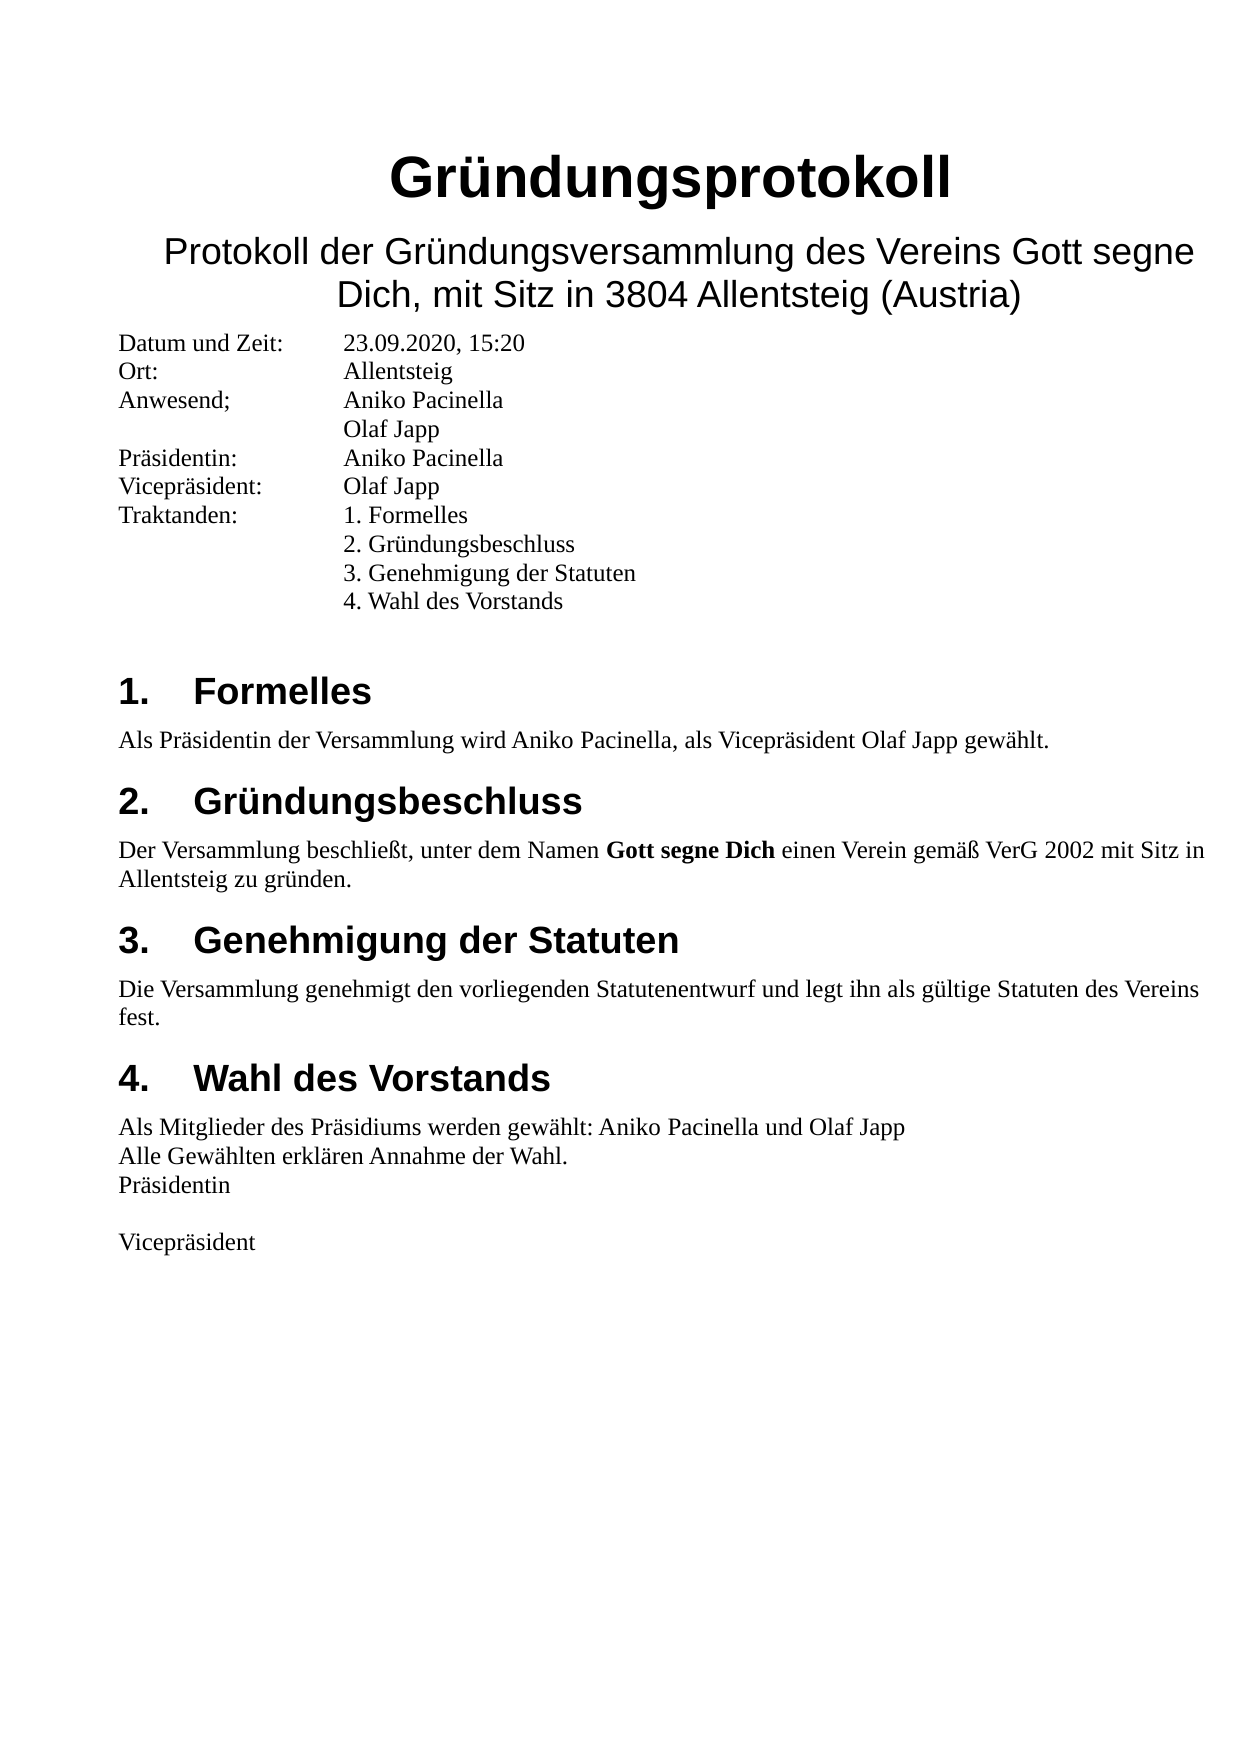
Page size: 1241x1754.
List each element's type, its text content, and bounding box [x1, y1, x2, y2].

text Als Präsidentin der Versammlung wird Aniko Pacinella, als Vicepräsident Olaf Japp gewählt. [118, 725, 1240, 754]
text 2. Gründungsbeschluss [118, 529, 1240, 558]
text Präsidentin [118, 1170, 1240, 1198]
text Anwesend; Aniko Pacinella [118, 385, 1240, 414]
text Ort: Allentsteig [118, 356, 1240, 385]
subtitle Protokoll der Gründungsversammlung des Vereins Gott segne Dich, mit Sitz in 3804 Allentsteig (Austria) [118, 229, 1240, 315]
text Präsidentin: Aniko Pacinella [118, 443, 1240, 471]
text 4. Wahl des Vorstands [118, 586, 1240, 615]
text Vicepräsident: Olaf Japp [118, 471, 1240, 500]
subtitle Gründungsbeschluss [118, 779, 1240, 822]
text Datum und Zeit: 23.09.2020, 15:20 [118, 328, 1240, 356]
subtitle Genehmigung der Statuten [118, 917, 1240, 961]
title Gründungsprotokoll [118, 143, 1240, 210]
text Alle Gewählten erklären Annahme der Wahl. [118, 1141, 1240, 1170]
text Die Versammlung genehmigt den vorliegenden Statutenentwurf und legt ihn als gültige Statuten des Vereins fest. [118, 974, 1240, 1031]
text Olaf Japp [118, 414, 1240, 443]
subtitle Wahl des Vorstands [118, 1056, 1240, 1100]
text Der Versammlung beschließt, unter dem Namen Gott segne Dich einen Verein gemäß VerG 2002 mit Sitz in Allentsteig zu gründen. [118, 835, 1240, 892]
text Traktanden: 1. Formelles [118, 500, 1240, 529]
subtitle Formelles [118, 669, 1240, 713]
text Als Mitglieder des Präsidiums werden gewählt: Aniko Pacinella und Olaf Japp [118, 1112, 1240, 1141]
text 3. Genehmigung der Statuten [118, 558, 1240, 586]
text Vicepräsident [118, 1227, 1240, 1256]
